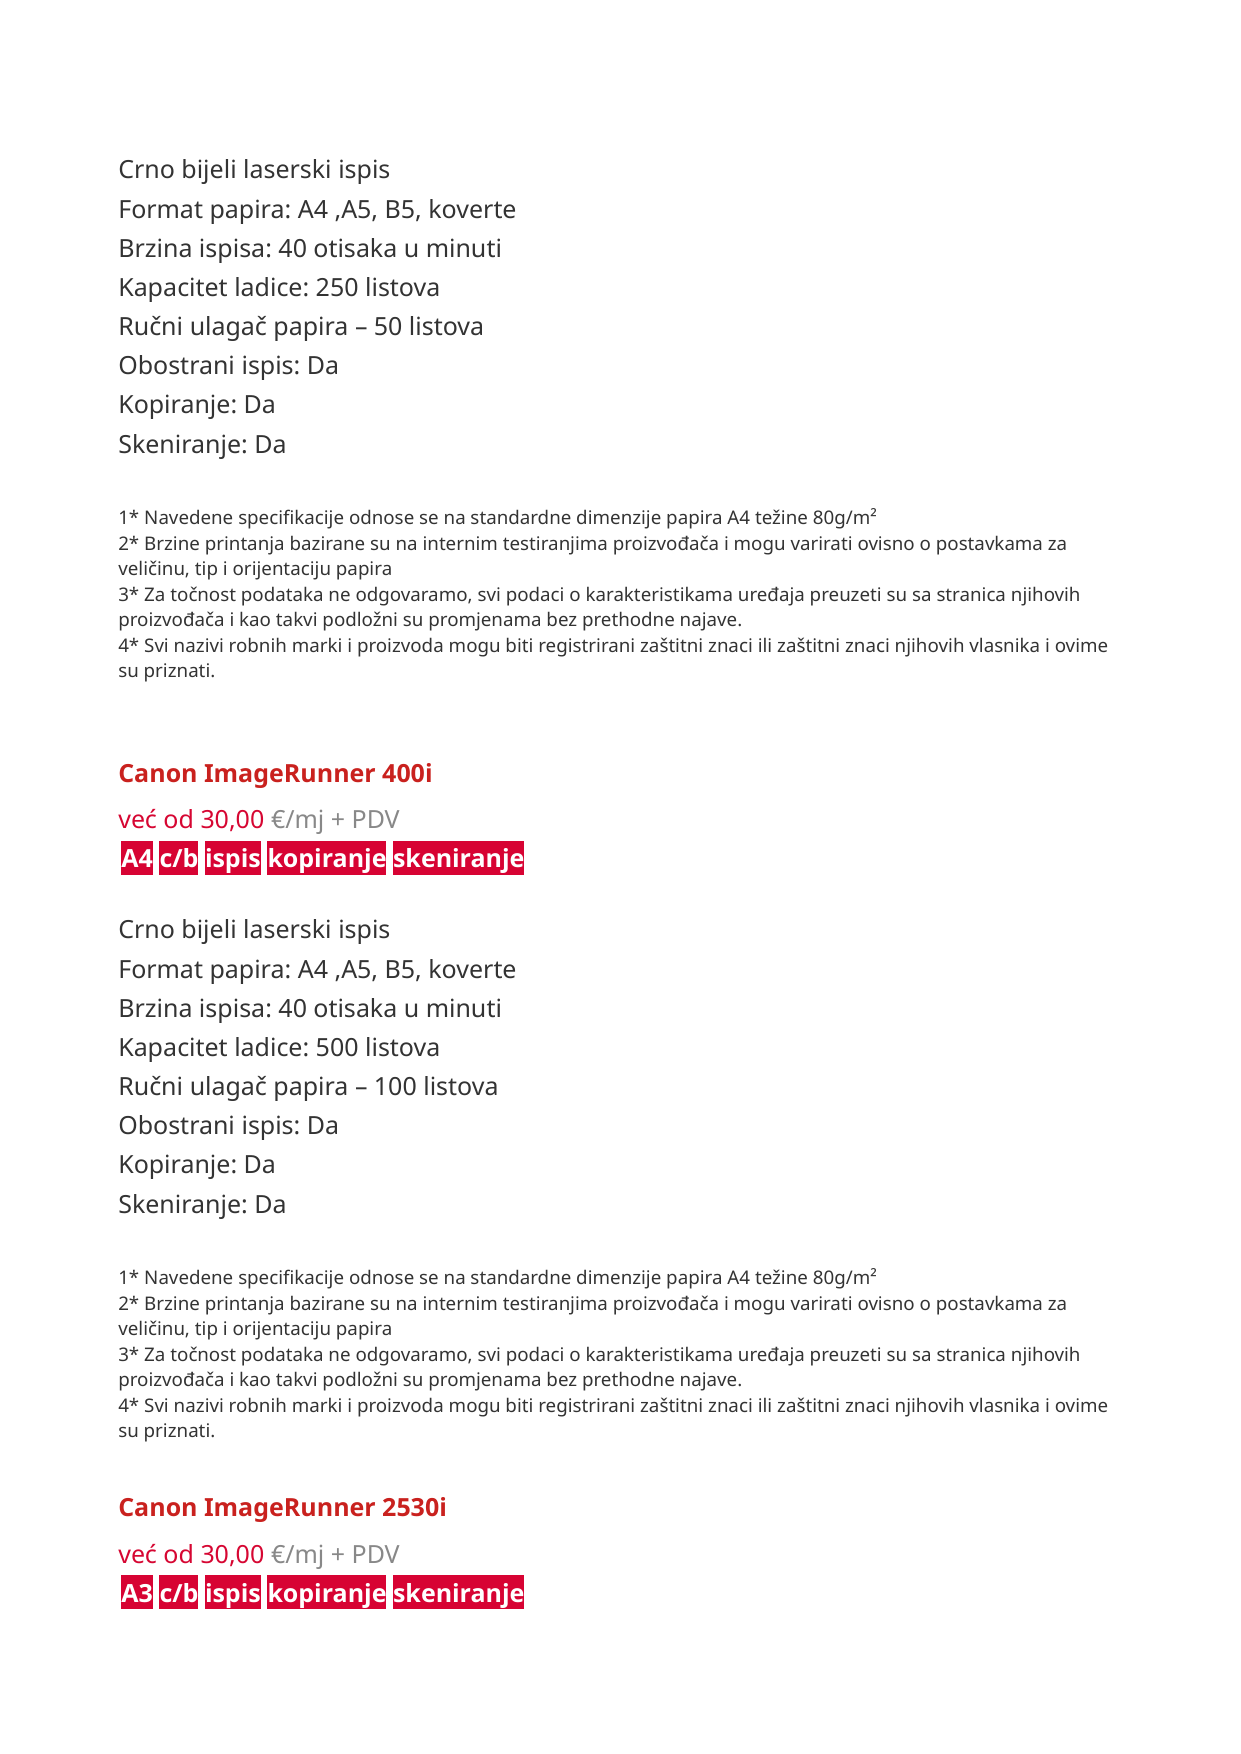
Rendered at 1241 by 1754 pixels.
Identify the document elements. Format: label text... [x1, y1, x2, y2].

text već od 30,00 €/mj + PDV [118, 1536, 1122, 1570]
text Crno bijeli laserski ispis Format papira: A4 ,A5, B5, koverte Brzina ispisa: 40 otisaka u minuti Kapacitet ladice: 250 listova Ručni ulagač papira – 50 listova [118, 152, 1122, 343]
text 1* Navedene specifikacije odnose se na standardne dimenzije papira A4 težine 80g/m² 2* Brzine printanja bazirane su na internim testiranjima proizvođača i mogu varirati ovisno o postavkama za veličinu, tip i orijentaciju papira 3* Za točnost podataka ne odgovaramo, svi podaci o karakteristikama uređaja preuzeti su sa stranica njihovih proizvođača i kao takvi podložni su promjenama bez prethodne najave. 4* Svi nazivi robnih marki i proizvoda mogu biti registrirani zaštitni znaci ili zaštitni znaci njihovih vlasnika i ovime su priznati. [118, 505, 1122, 683]
text Skeniranje: Da [118, 426, 1122, 460]
text već od 30,00 €/mj + PDV [118, 802, 1122, 836]
subtitle Canon ImageRunner 2530i [118, 1490, 1122, 1524]
text Obostrani ispis: Da [118, 348, 1122, 382]
text Crno bijeli laserski ispis Format papira: A4 ,A5, B5, koverte Brzina ispisa: 40 otisaka u minuti Kapacitet ladice: 500 listova Ručni ulagač papira – 100 listova [118, 912, 1122, 1103]
text Kopiranje: Da [118, 387, 1122, 421]
text Obostrani ispis: Da [118, 1108, 1122, 1142]
text A3 c/b ispis kopiranje skeniranje [121, 1575, 1119, 1609]
text Kopiranje: Da [118, 1147, 1122, 1181]
subtitle Canon ImageRunner 400i [118, 755, 1122, 789]
text Skeniranje: Da [118, 1186, 1122, 1220]
text A4 c/b ispis kopiranje skeniranje [121, 841, 1119, 875]
text 1* Navedene specifikacije odnose se na standardne dimenzije papira A4 težine 80g/m² 2* Brzine printanja bazirane su na internim testiranjima proizvođača i mogu varirati ovisno o postavkama za veličinu, tip i orijentaciju papira 3* Za točnost podataka ne odgovaramo, svi podaci o karakteristikama uređaja preuzeti su sa stranica njihovih proizvođača i kao takvi podložni su promjenama bez prethodne najave. 4* Svi nazivi robnih marki i proizvoda mogu biti registrirani zaštitni znaci ili zaštitni znaci njihovih vlasnika i ovime su priznati. [118, 1265, 1122, 1443]
